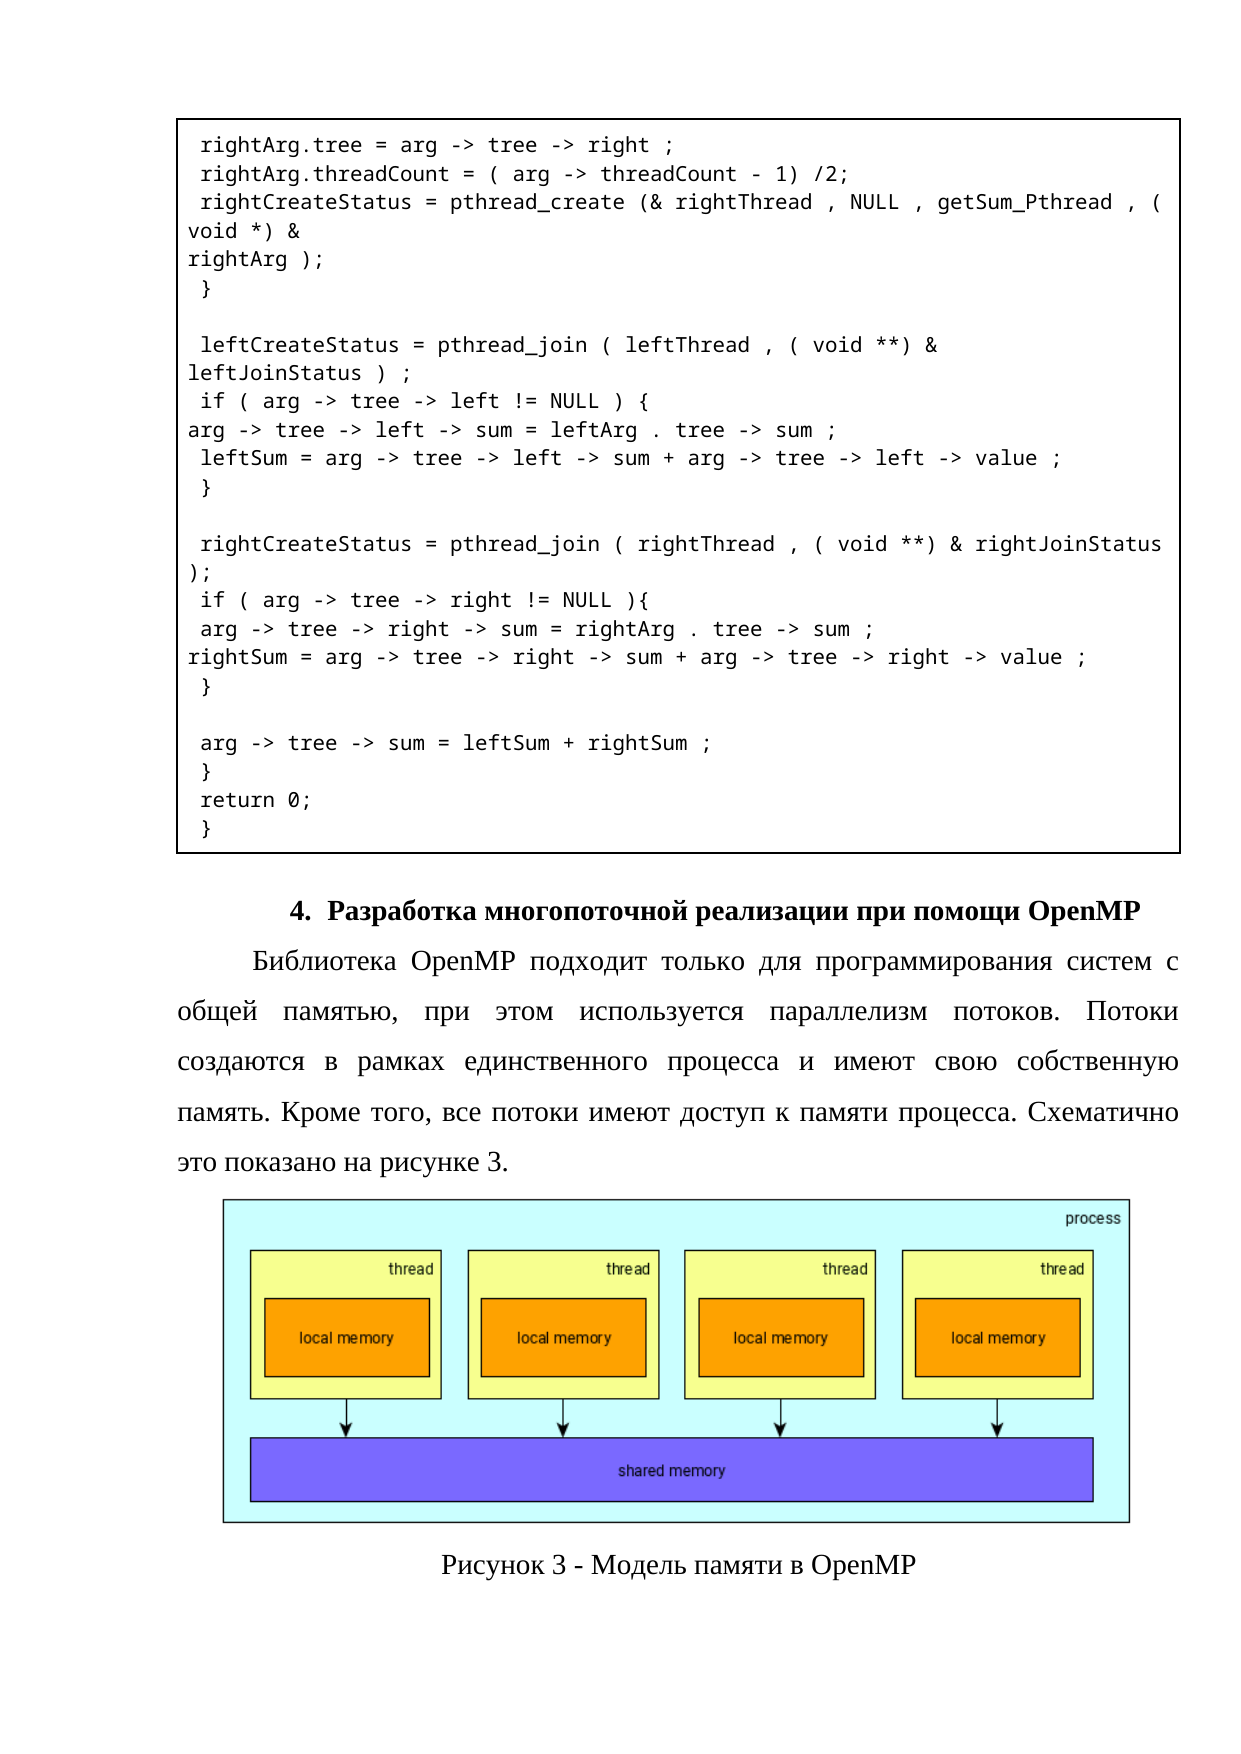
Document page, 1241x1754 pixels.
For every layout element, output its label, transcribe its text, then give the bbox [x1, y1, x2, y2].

picture [219, 1194, 1138, 1531]
text Библиотека OpenMP подходит только для программирования систем с общей памятью, при этом используется параллелизм потоков. Потоки создаются в рамках единственного процесса и имеют свою собственную память. Кроме того, все потоки имеют доступ к памяти процесса. Схематично это показано на рисунке 3. [177, 943, 1180, 1178]
list Разработка многопоточной реализации при помощи OpenMP [289, 893, 1180, 926]
text Рисунок 3 - Модель памяти в OpenMP [177, 1547, 1180, 1581]
table_header rightArg.tree = arg -> tree -> right ; rightArg.threadCount = ( arg -> threadCount - 1) /2; rightCreateStatus = pthread_create (& rightThread , NULL , getSum_Pthread , ( void *) & rightArg ); } leftCreateStatus = pthread_join ( leftThread , ( void **) & leftJoinStatus ) ; if ( arg -> tree -> left != NULL ) { arg -> tree -> left -> sum = leftArg . tree -> sum ; leftSum = arg -> tree -> left -> sum + arg -> tree -> left -> value ; } rightCreateStatus = pthread_join ( rightThread , ( void **) & rightJoinStatus ); if ( arg -> tree -> right != NULL ){ arg -> tree -> right -> sum = rightArg . tree -> sum ; rightSum = arg -> tree -> right -> sum + arg -> tree -> right -> value ; } arg -> tree -> sum = leftSum + rightSum ; } return 0; } [178, 120, 1179, 852]
